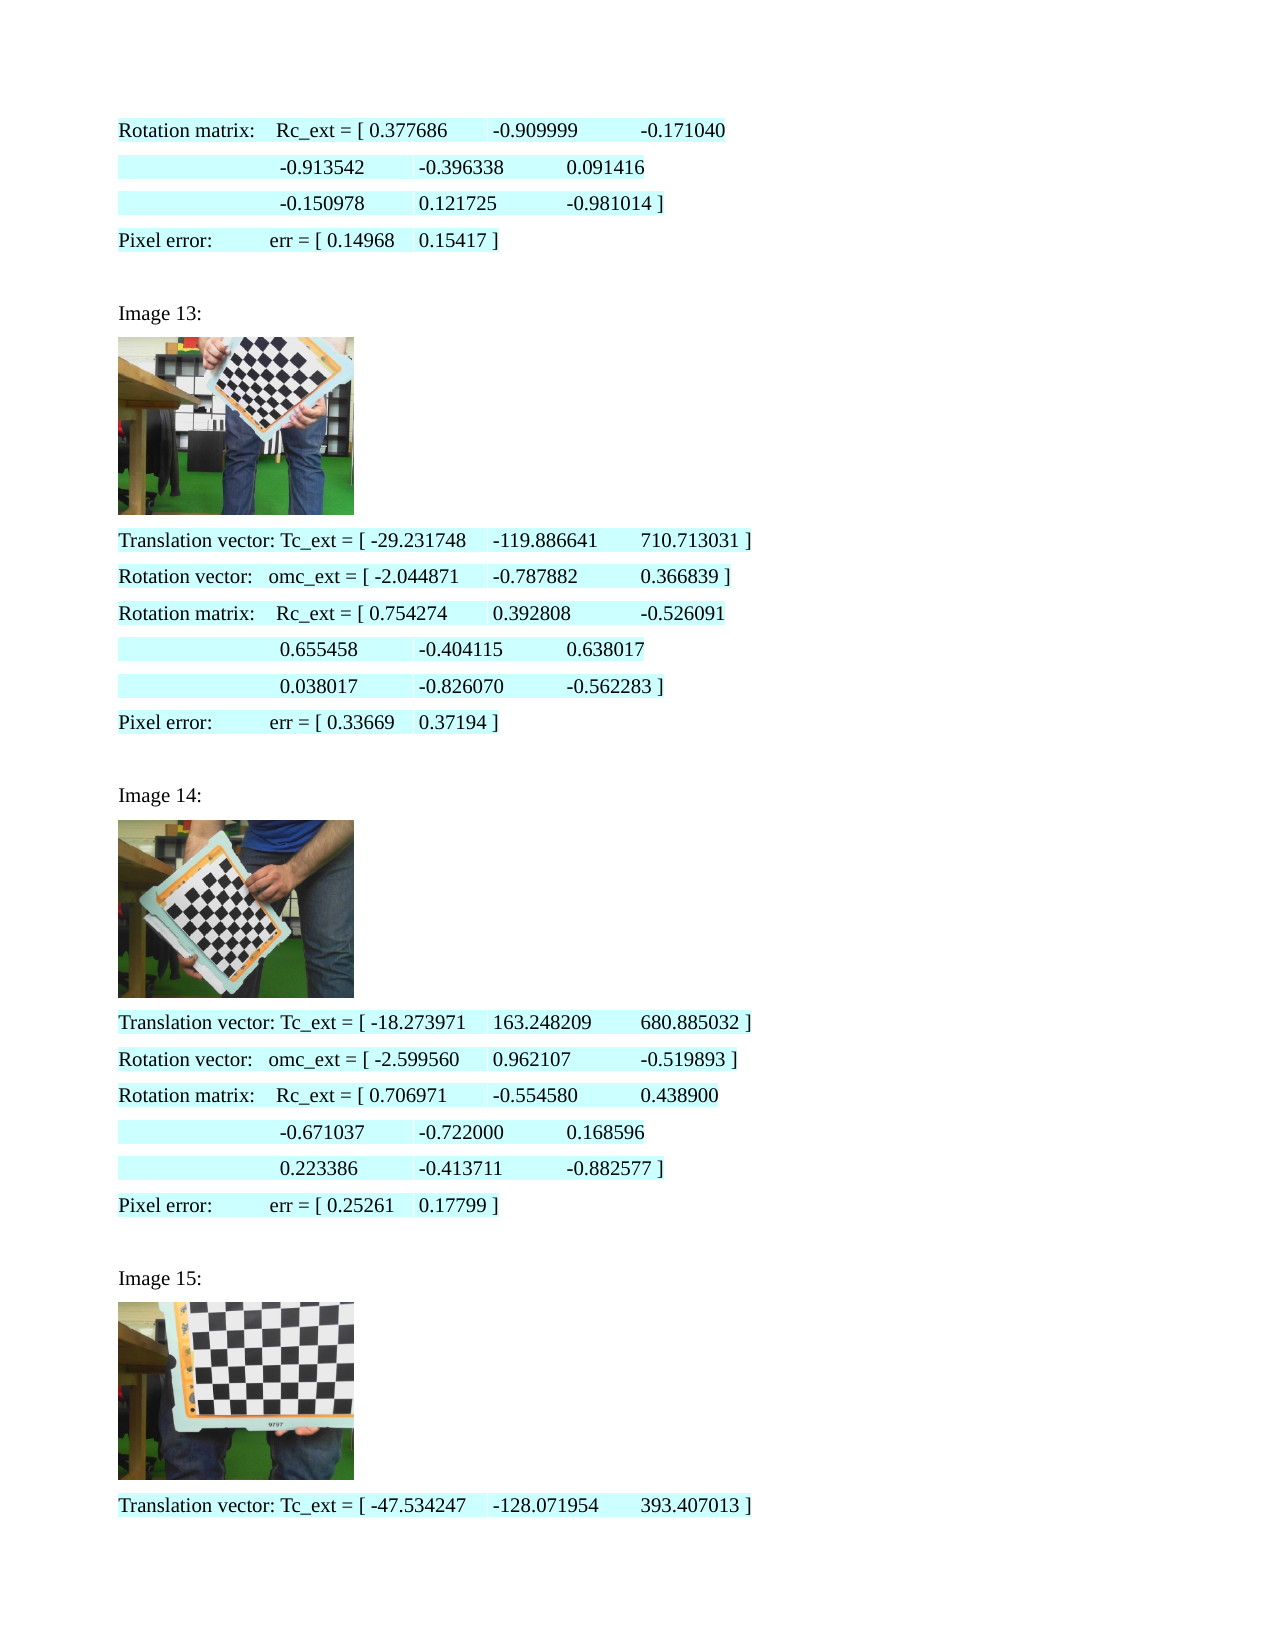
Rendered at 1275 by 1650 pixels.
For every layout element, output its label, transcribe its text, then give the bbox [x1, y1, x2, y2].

text Translation vector: Tc_ext = [ -47.534247 -128.071954 393.407013 ] [118, 1492, 1157, 1517]
text Rotation matrix: Rc_ext = [ 0.706971 -0.554580 0.438900 [118, 1083, 1157, 1107]
text Translation vector: Tc_ext = [ -18.273971 163.248209 680.885032 ] [118, 1010, 1157, 1034]
text Image 14: [118, 783, 1157, 807]
text -0.671037 -0.722000 0.168596 [118, 1120, 1157, 1144]
text Rotation vector: omc_ext = [ -2.599560 0.962107 -0.519893 ] [118, 1047, 1157, 1071]
text 0.038017 -0.826070 -0.562283 ] [118, 674, 1157, 698]
text Rotation vector: omc_ext = [ -2.044871 -0.787882 0.366839 ] [118, 564, 1157, 588]
text Rotation matrix: Rc_ext = [ 0.377686 -0.909999 -0.171040 [118, 118, 1157, 142]
text 0.655458 -0.404115 0.638017 [118, 637, 1157, 661]
text Pixel error: err = [ 0.14968 0.15417 ] [118, 228, 1157, 252]
text -0.913542 -0.396338 0.091416 [118, 155, 1157, 179]
text -0.150978 0.121725 -0.981014 ] [118, 191, 1157, 215]
text Translation vector: Tc_ext = [ -29.231748 -119.886641 710.713031 ] [118, 527, 1157, 552]
text 0.223386 -0.413711 -0.882577 ] [118, 1156, 1157, 1180]
text Image 15: [118, 1266, 1157, 1290]
text Pixel error: err = [ 0.33669 0.37194 ] [118, 710, 1157, 734]
text Image 13: [118, 301, 1157, 325]
text Rotation matrix: Rc_ext = [ 0.754274 0.392808 -0.526091 [118, 601, 1157, 625]
text Pixel error: err = [ 0.25261 0.17799 ] [118, 1193, 1157, 1217]
